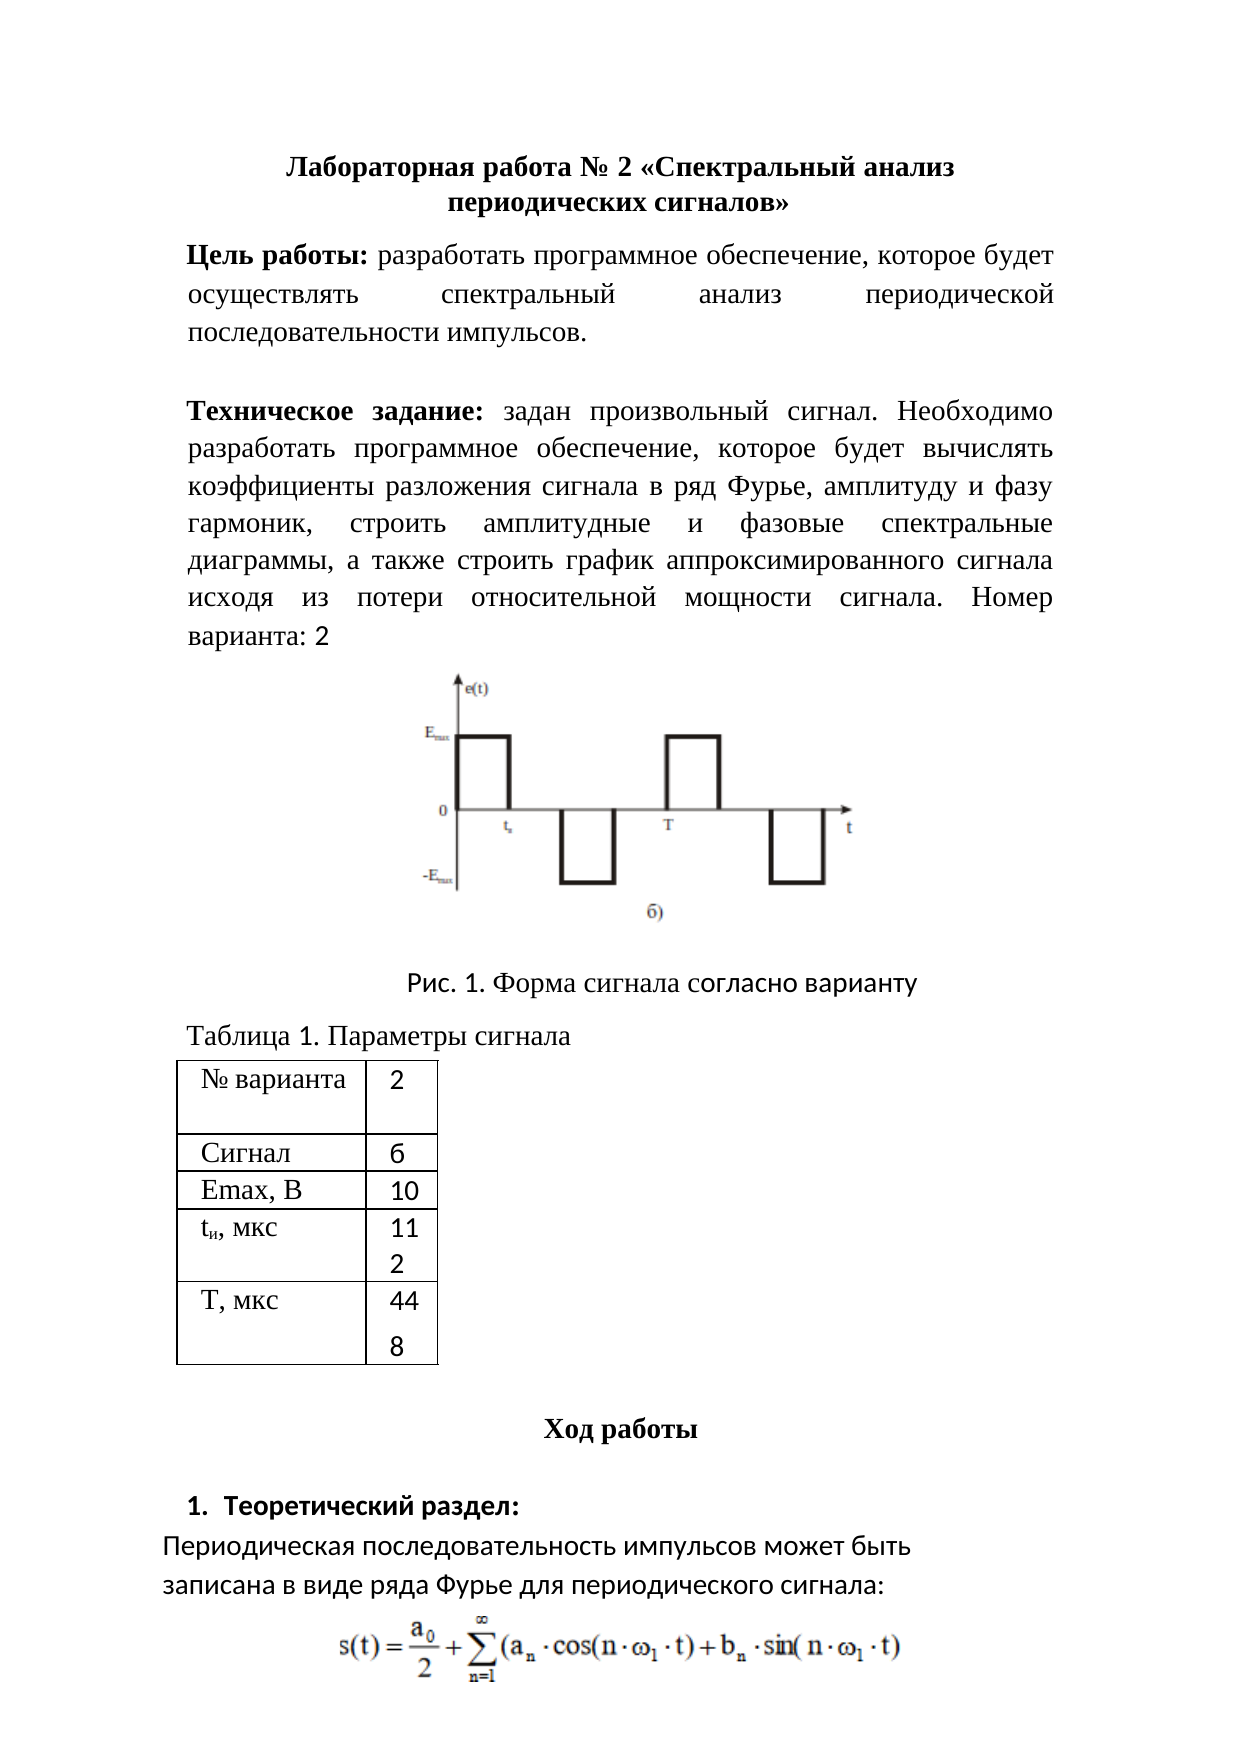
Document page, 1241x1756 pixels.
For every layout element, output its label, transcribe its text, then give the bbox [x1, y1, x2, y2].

table_cell 448 [367, 1282, 437, 1363]
table_header 2 [367, 1061, 437, 1133]
text Цель работы: разработать программное обеспечение, которое будет осуществлять спектральный анализ периодической последовательности импульсов. [186, 237, 1054, 348]
text Рис. 1. Форма сигнала согласно варианту [186, 964, 930, 1000]
picture [339, 1616, 901, 1682]
table_cell Emax, В [178, 1172, 365, 1208]
table_cell 112 [367, 1210, 437, 1281]
table_cell tи, мкс [178, 1210, 365, 1281]
table_cell Сигнал [178, 1135, 365, 1170]
text Техническое задание: задан произвольный сигнал. Необходимо разработать программное обеспечение, которое будет вычислять коэффициенты разложения сигнала в ряд Фурье, амплитуду и фазу гармоник, строить амплитудные и фазовые спектральные диаграммы, а также строить график аппроксимированного сигнала исходя из потери относительной мощности сигнала. Номер варианта: 2 [186, 393, 1054, 652]
subtitle Лабораторная работа № 2 «Спектральный анализ периодических сигналов» [286, 149, 955, 218]
table_cell T, мкс [178, 1282, 365, 1363]
list Теоретический раздел: [186, 1487, 958, 1523]
text Таблица 1. Параметры сигнала [186, 1017, 930, 1052]
table_cell б [367, 1135, 437, 1170]
table_cell 10 [367, 1172, 437, 1208]
picture [386, 656, 913, 956]
text Периодическая последовательность импульсов может быть записана в виде ряда Фурье для периодического сигнала: [162, 1527, 958, 1602]
table_header № варианта [178, 1061, 365, 1133]
subtitle Ход работы [185, 1411, 1056, 1444]
